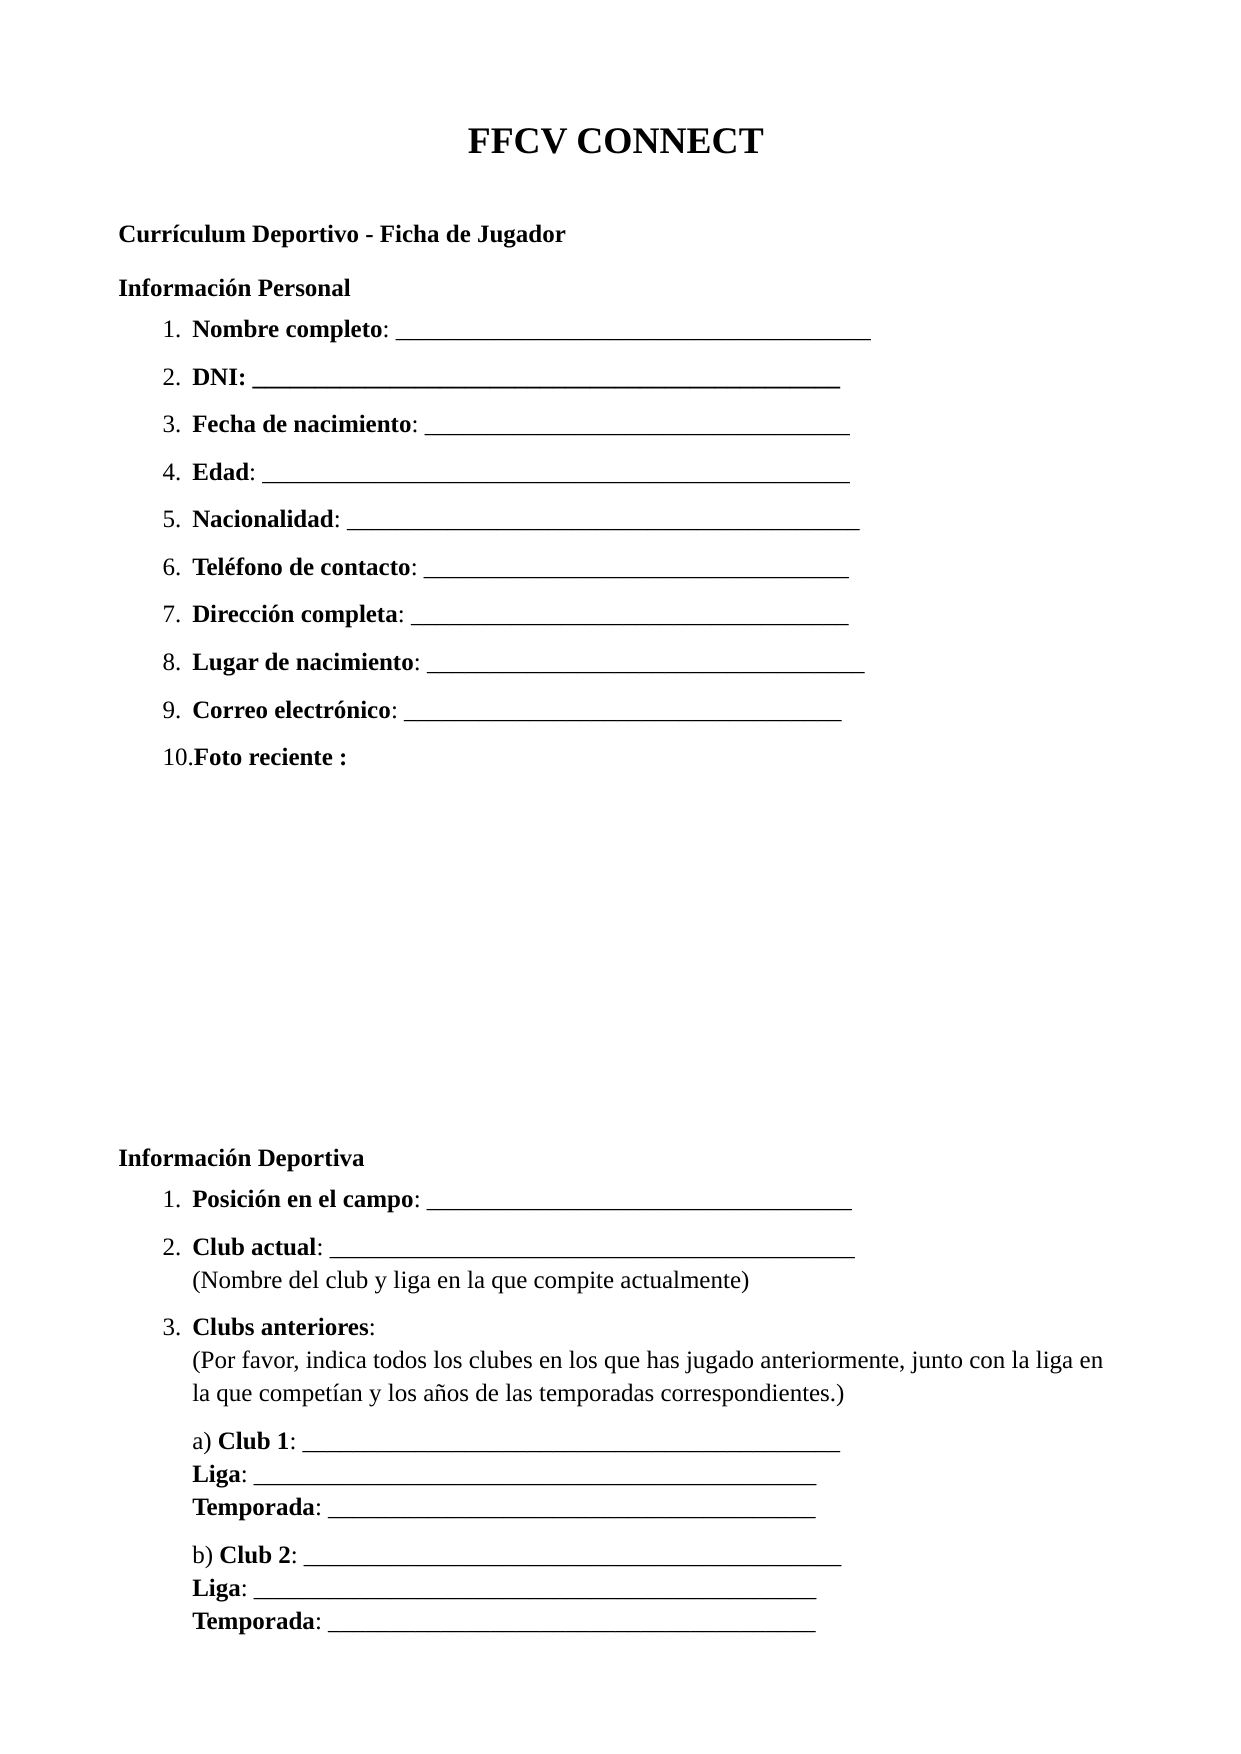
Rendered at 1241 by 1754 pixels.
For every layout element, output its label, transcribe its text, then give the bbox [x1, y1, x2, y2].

list Dirección completa: ___________________________________ [162, 599, 1122, 628]
list a) Club 1: ___________________________________________ Liga: _____________________________________________ Temporada: _______________________________________ [162, 1426, 1122, 1521]
list Lugar de nacimiento: ___________________________________ [162, 647, 1122, 676]
list Foto reciente : [162, 742, 1122, 771]
list b) Club 2: ___________________________________________ Liga: _____________________________________________ Temporada: _______________________________________ [162, 1540, 1122, 1634]
list Nombre completo: ______________________________________ [162, 314, 1122, 343]
list Teléfono de contacto: __________________________________ [162, 552, 1122, 581]
text FFCV CONNECT [118, 118, 1122, 161]
list Nacionalidad: _________________________________________ [162, 504, 1122, 533]
subtitle Información Deportiva [118, 1143, 1122, 1172]
list Edad: _______________________________________________ [162, 457, 1122, 486]
list Posición en el campo: __________________________________ [162, 1184, 1122, 1213]
subtitle Currículum Deportivo - Ficha de Jugador [118, 219, 1122, 248]
list Fecha de nacimiento: __________________________________ [162, 409, 1122, 438]
list DNI: _______________________________________________ [162, 362, 1122, 390]
list Clubs anteriores: (Por favor, indica todos los clubes en los que has jugado anteriormente, junto con la liga en la que competían y los años de las temporadas correspondientes.) [162, 1312, 1122, 1407]
list Correo electrónico: ___________________________________ [162, 695, 1122, 723]
list Club actual: __________________________________________ (Nombre del club y liga en la que compite actualmente) [162, 1232, 1122, 1293]
subtitle Información Personal [118, 273, 1122, 301]
